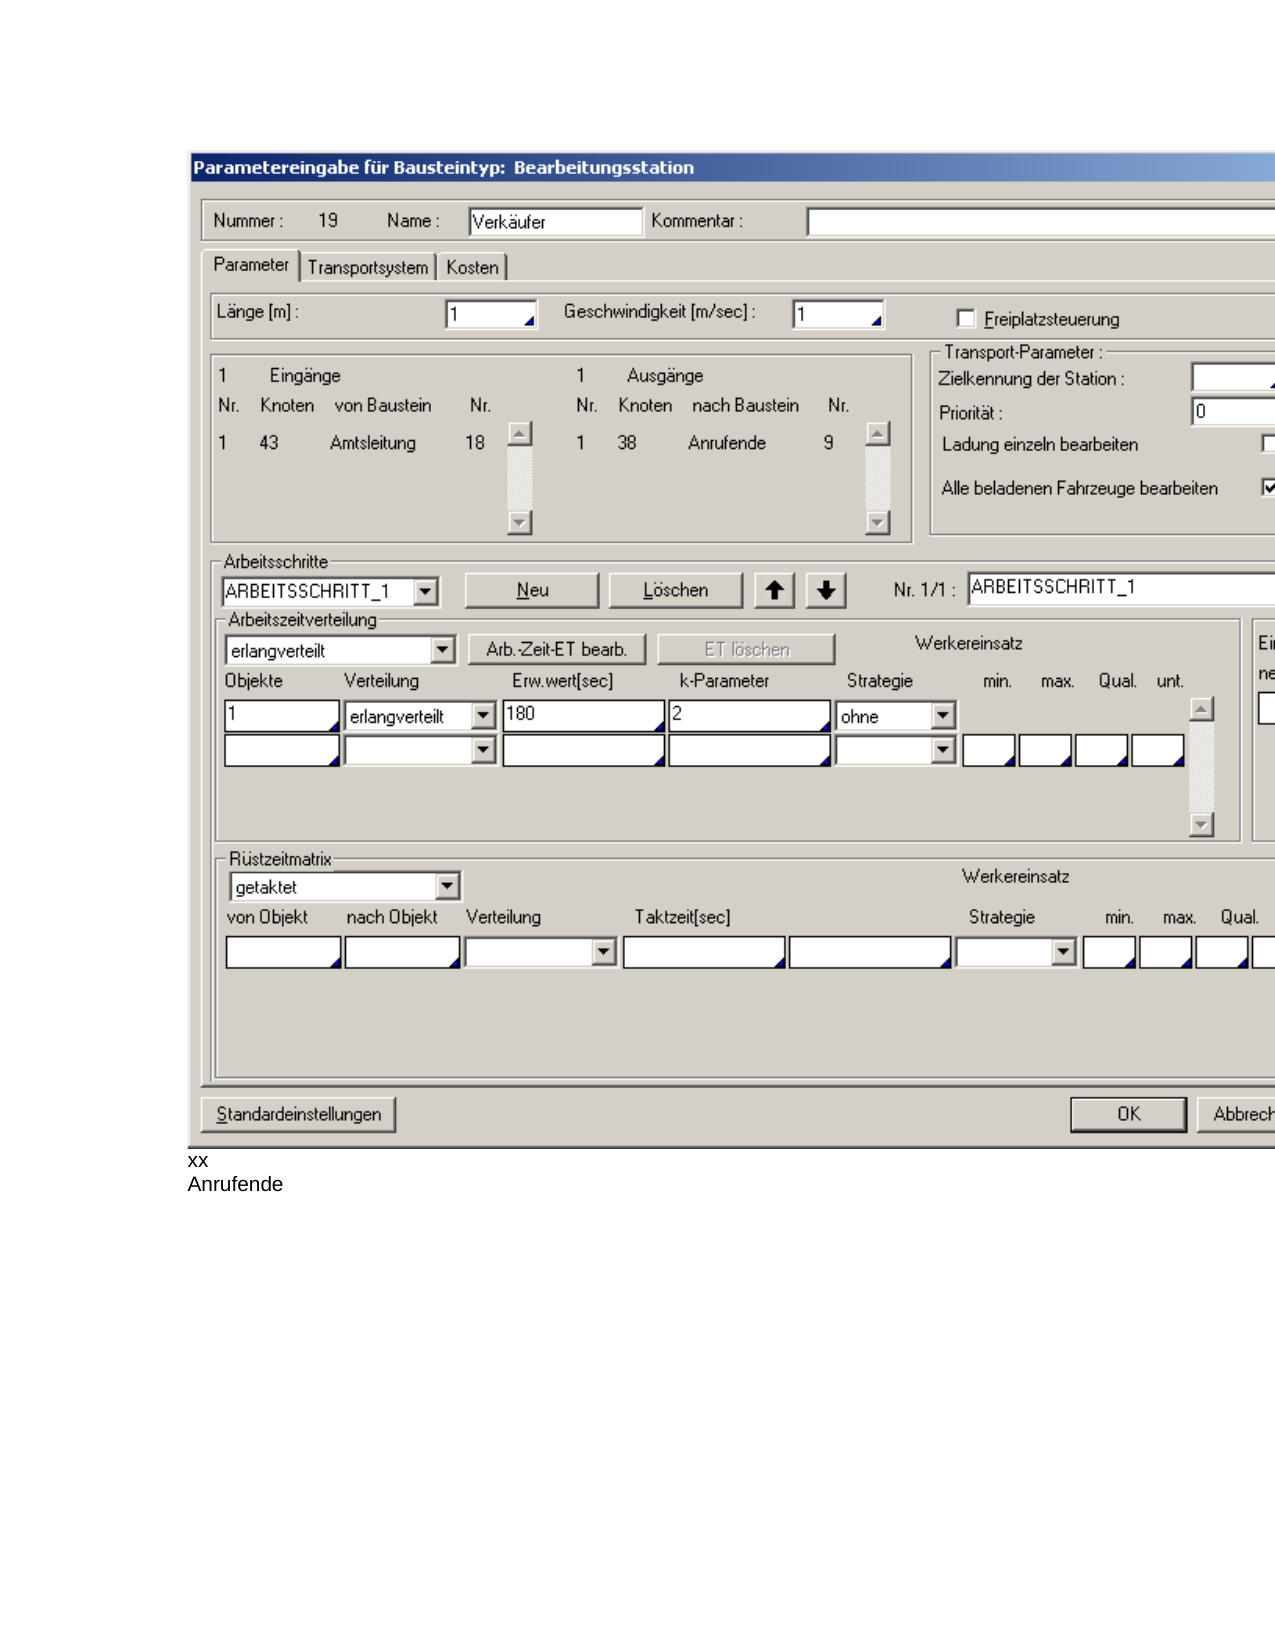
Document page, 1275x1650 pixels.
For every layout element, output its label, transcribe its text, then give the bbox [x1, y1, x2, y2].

text xx [187, 1149, 1087, 1172]
text Anrufende [187, 1172, 1087, 1196]
